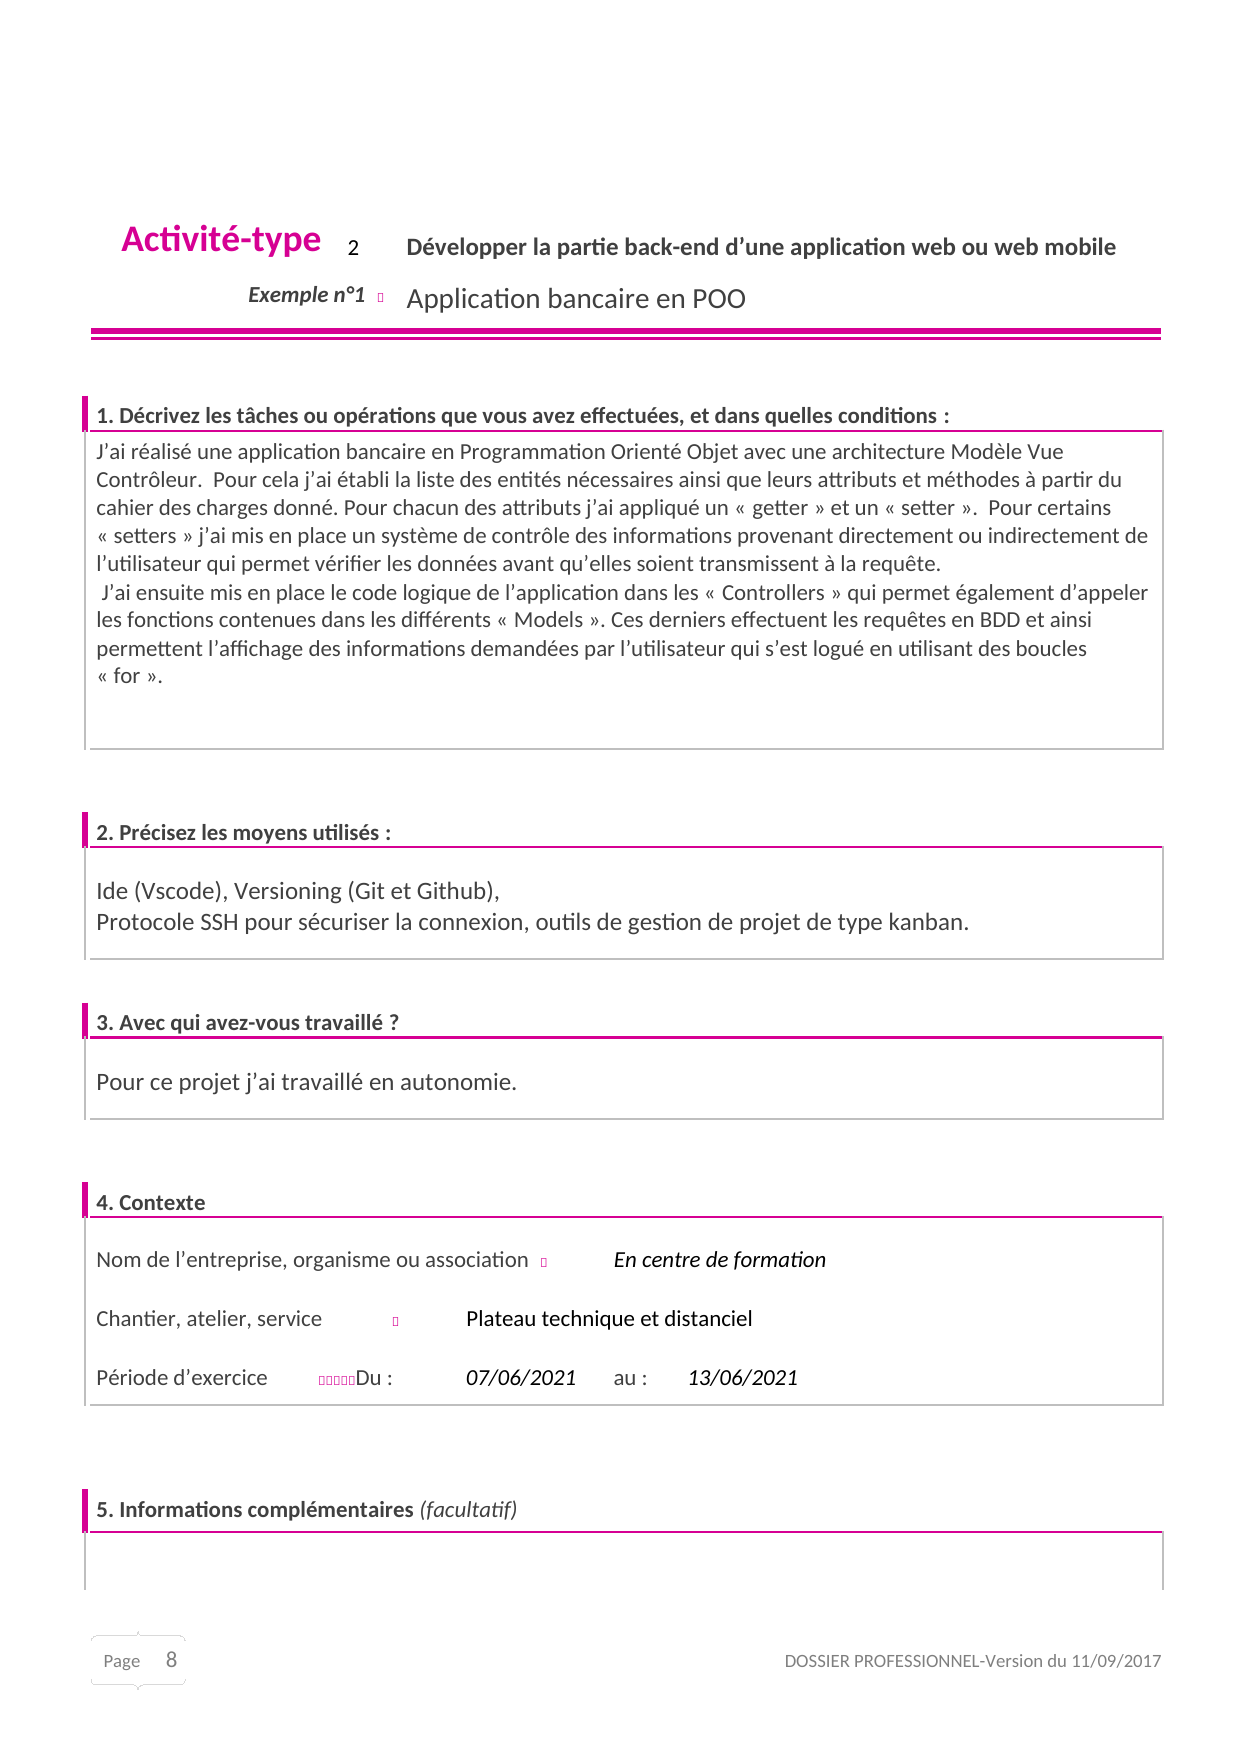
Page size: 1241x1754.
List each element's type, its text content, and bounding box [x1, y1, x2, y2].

table_cell [86, 846, 1162, 869]
table_cell [85, 748, 1104, 791]
table_cell 5. Informations complémentaires (facultatif) [88, 1489, 1104, 1531]
table_cell [1104, 1120, 1163, 1161]
table_cell Ide (Vscode), Versioning (Git et Github), Protocole SSH pour sécuriser la connexion, outils de gestion de projet de type kanban. [86, 870, 1162, 937]
table_cell [1104, 1406, 1163, 1448]
table_cell [86, 1036, 1162, 1060]
table_cell [86, 1531, 1162, 1554]
table_cell Exemple n°1  [85, 261, 395, 328]
table_cell [85, 791, 1163, 812]
table_cell Pour ce projet j’ai travaillé en autonomie. [86, 1060, 1162, 1096]
table_cell 3. Avec qui avez-vous travaillé ? [88, 1003, 1163, 1036]
table_cell [1104, 1448, 1163, 1489]
table_cell [1104, 750, 1163, 791]
table_cell Plateau technique et distanciel [455, 1286, 1162, 1345]
table_cell [1104, 1489, 1163, 1531]
table_cell [86, 1554, 1162, 1590]
table_cell [86, 690, 1162, 726]
table_cell Chantier, atelier, service  [86, 1286, 455, 1345]
table_cell [86, 1096, 1162, 1117]
table_cell Période d’exercice Du : 07/06/2021 au : 13/06/2021 [86, 1345, 1162, 1404]
table_cell [589, 1218, 1162, 1239]
table_cell [86, 937, 1162, 958]
table_header 2 [336, 210, 395, 261]
table_cell Application bancaire en POO [395, 261, 1163, 328]
table_cell [85, 1404, 1104, 1448]
table_header Activité-type [85, 210, 336, 261]
table_cell [85, 328, 1163, 374]
table_cell 4. Contexte [88, 1182, 1163, 1216]
table_cell [85, 958, 1163, 981]
table_cell [86, 1216, 589, 1239]
table_cell [85, 1448, 1104, 1489]
table_cell [85, 981, 1163, 1002]
table_header Développer la partie back-end d’une application web ou web mobile [395, 210, 1163, 261]
table_cell [85, 1118, 1104, 1161]
table_cell [85, 1161, 1163, 1182]
table_cell 2. Précisez les moyens utilisés : [88, 812, 1163, 846]
table_cell 1. Décrivez les tâches ou opérations que vous avez effectuées, et dans quelles conditions : [88, 396, 1163, 429]
table_cell [85, 374, 1163, 396]
table_cell [86, 726, 1162, 747]
table_cell En centre de formation [589, 1240, 1162, 1286]
table_cell J’ai réalisé une application bancaire en Programmation Orienté Objet avec une architecture Modèle Vue Contrôleur. Pour cela j’ai établi la liste des entités nécessaires ainsi que leurs attributs et méthodes à partir du cahier des charges donné. Pour chacun des attributs j’ai appliqué un « getter » et un « setter ». Pour certains « setters » j’ai mis en place un système de contrôle des informations provenant directement ou indirectement de l’utilisateur qui permet vérifier les données avant qu’elles soient transmissent à la requête. J’ai ensuite mis en place le code logique de l’application dans les « Controllers » qui permet également d’appeler les fonctions contenues dans les différents « Models ». Ces derniers effectuent les requêtes en BDD et ainsi permettent l’affichage des informations demandées par l’utilisateur qui s’est logué en utilisant des boucles « for ». [86, 430, 1162, 690]
table_cell Nom de l’entreprise, organisme ou association  [86, 1240, 589, 1286]
